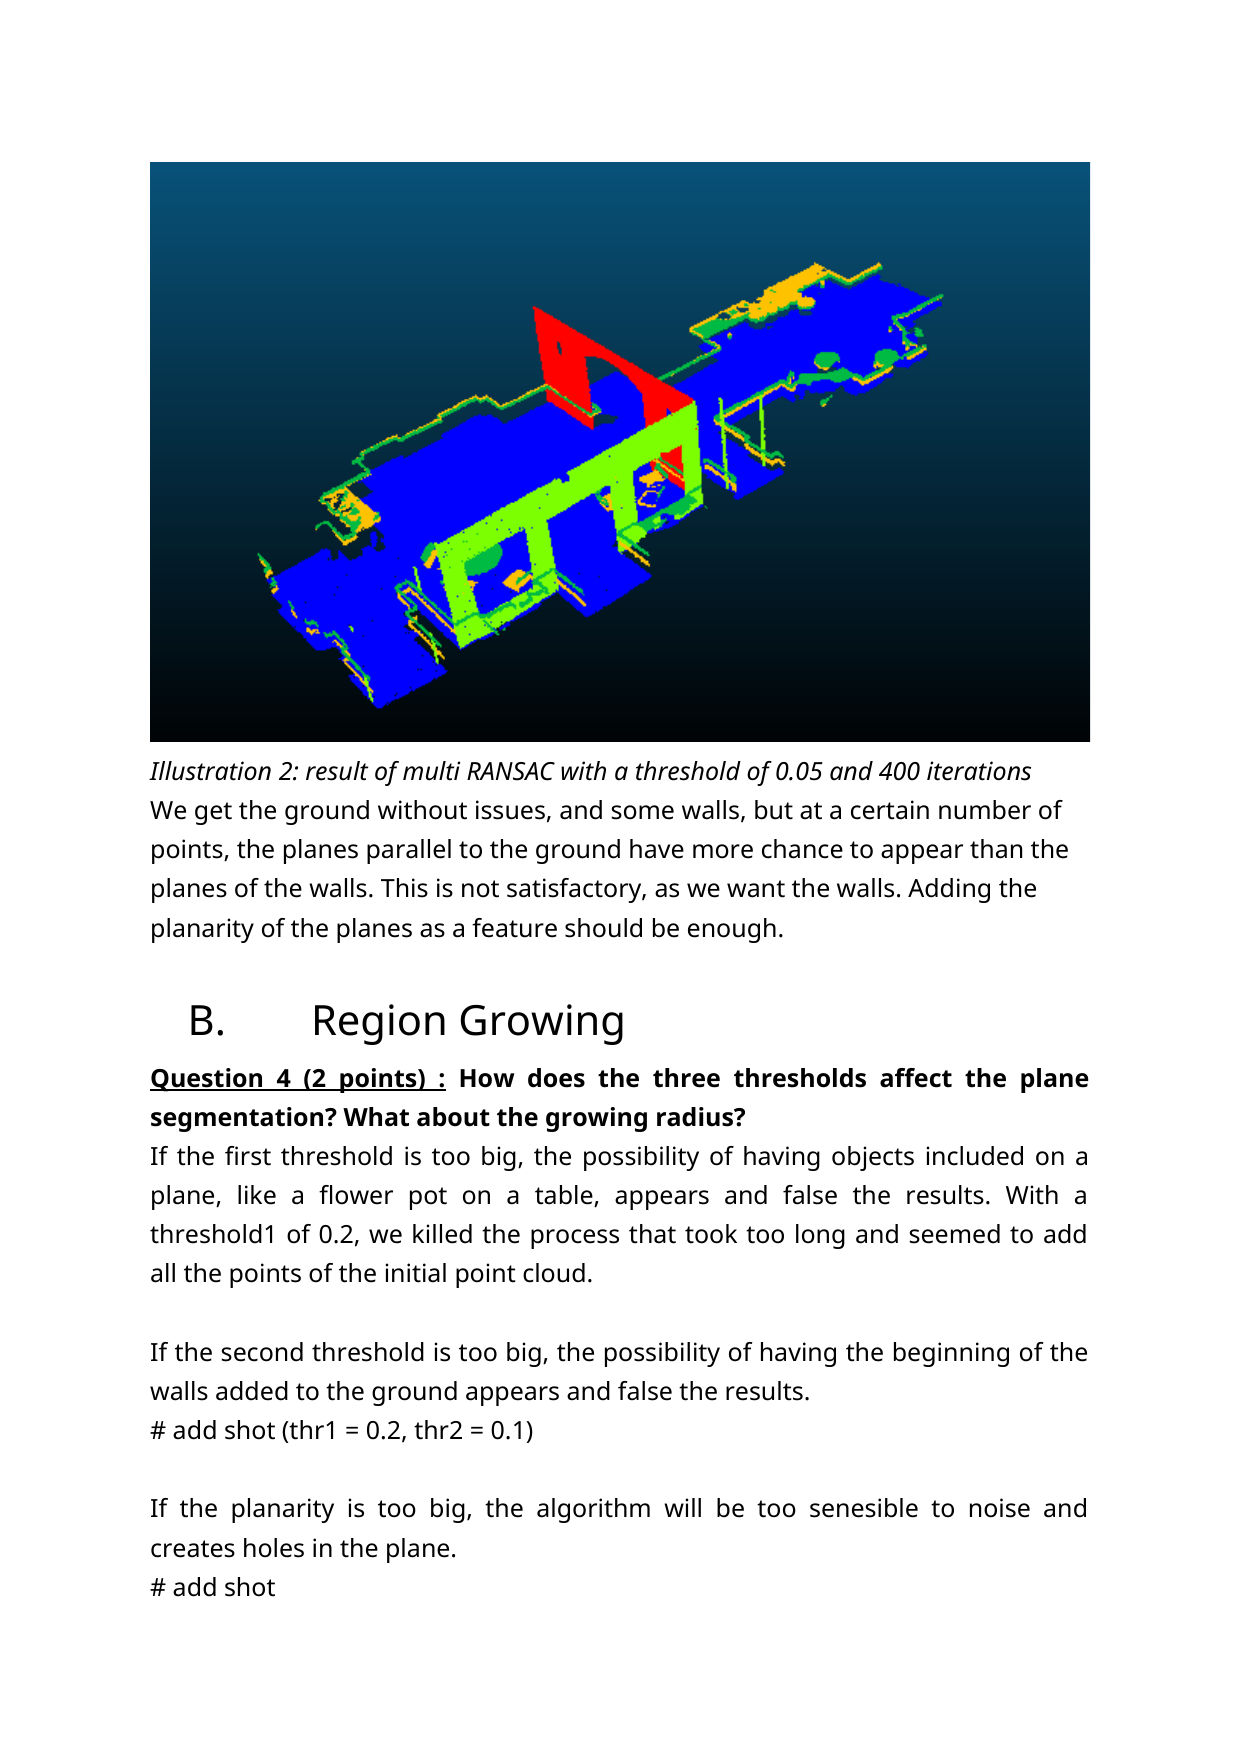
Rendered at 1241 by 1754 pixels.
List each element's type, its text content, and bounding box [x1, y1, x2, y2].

text If the second threshold is too big, the possibility of having the beginning of the walls added to the ground appears and false the results. [150, 1334, 1090, 1408]
text Question 4 (2 points) : How does the three thresholds affect the plane segmentation? What about the growing radius? [150, 1060, 1090, 1133]
text # add shot [150, 1569, 1090, 1603]
text If the first threshold is too big, the possibility of having objects included on a plane, like a flower pot on a table, appears and false the results. With a threshold1 of 0.2, we killed the process that took too long and seemed to add all the points of the initial point cloud. [150, 1139, 1090, 1290]
picture [821, 398, 829, 408]
text [150, 150, 1090, 162]
picture [150, 261, 1091, 742]
subtitle Region Growing [187, 991, 1090, 1048]
text We get the ground without issues, and some walls, but at a certain number of points, the planes parallel to the ground have more chance to appear than the planes of the walls. This is not satisfactory, as we want the walls. Adding the planarity of the planes as a feature should be enough. [150, 788, 1090, 944]
text # add shot (thr1 = 0.2, thr2 = 0.1) [150, 1413, 1090, 1447]
text If the planarity is too big, the algorithm will be too senesible to noise and creates holes in the plane. [150, 1491, 1090, 1564]
text Illustration 2: result of multi RANSAC with a threshold of 0.05 and 400 iterations [150, 742, 1090, 788]
